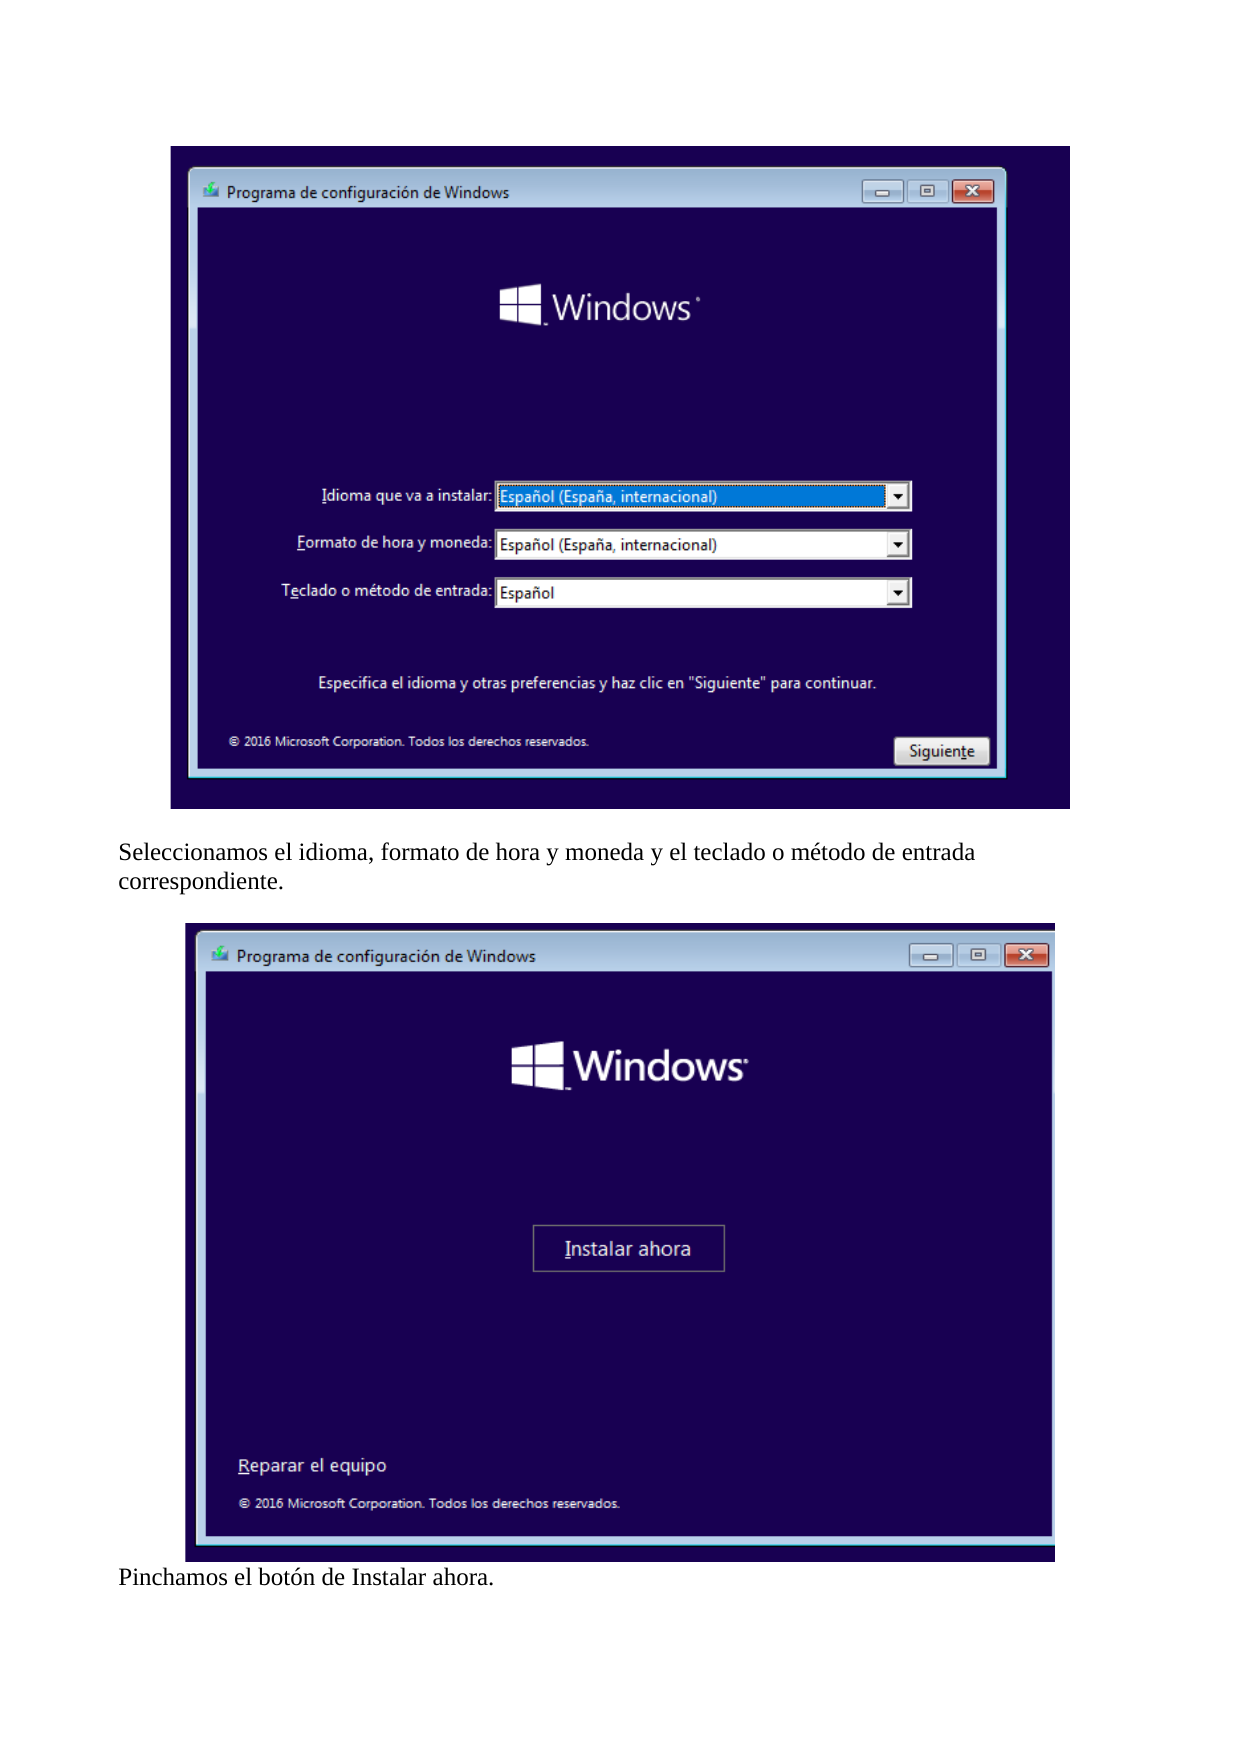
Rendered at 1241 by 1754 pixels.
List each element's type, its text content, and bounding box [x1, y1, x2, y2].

picture [170, 146, 1070, 809]
picture [185, 923, 1055, 1562]
text Seleccionamos el idioma, formato de hora y moneda y el teclado o método de entrada correspondiente. [118, 837, 1122, 895]
text Pinchamos el botón de Instalar ahora. [118, 923, 1122, 1591]
